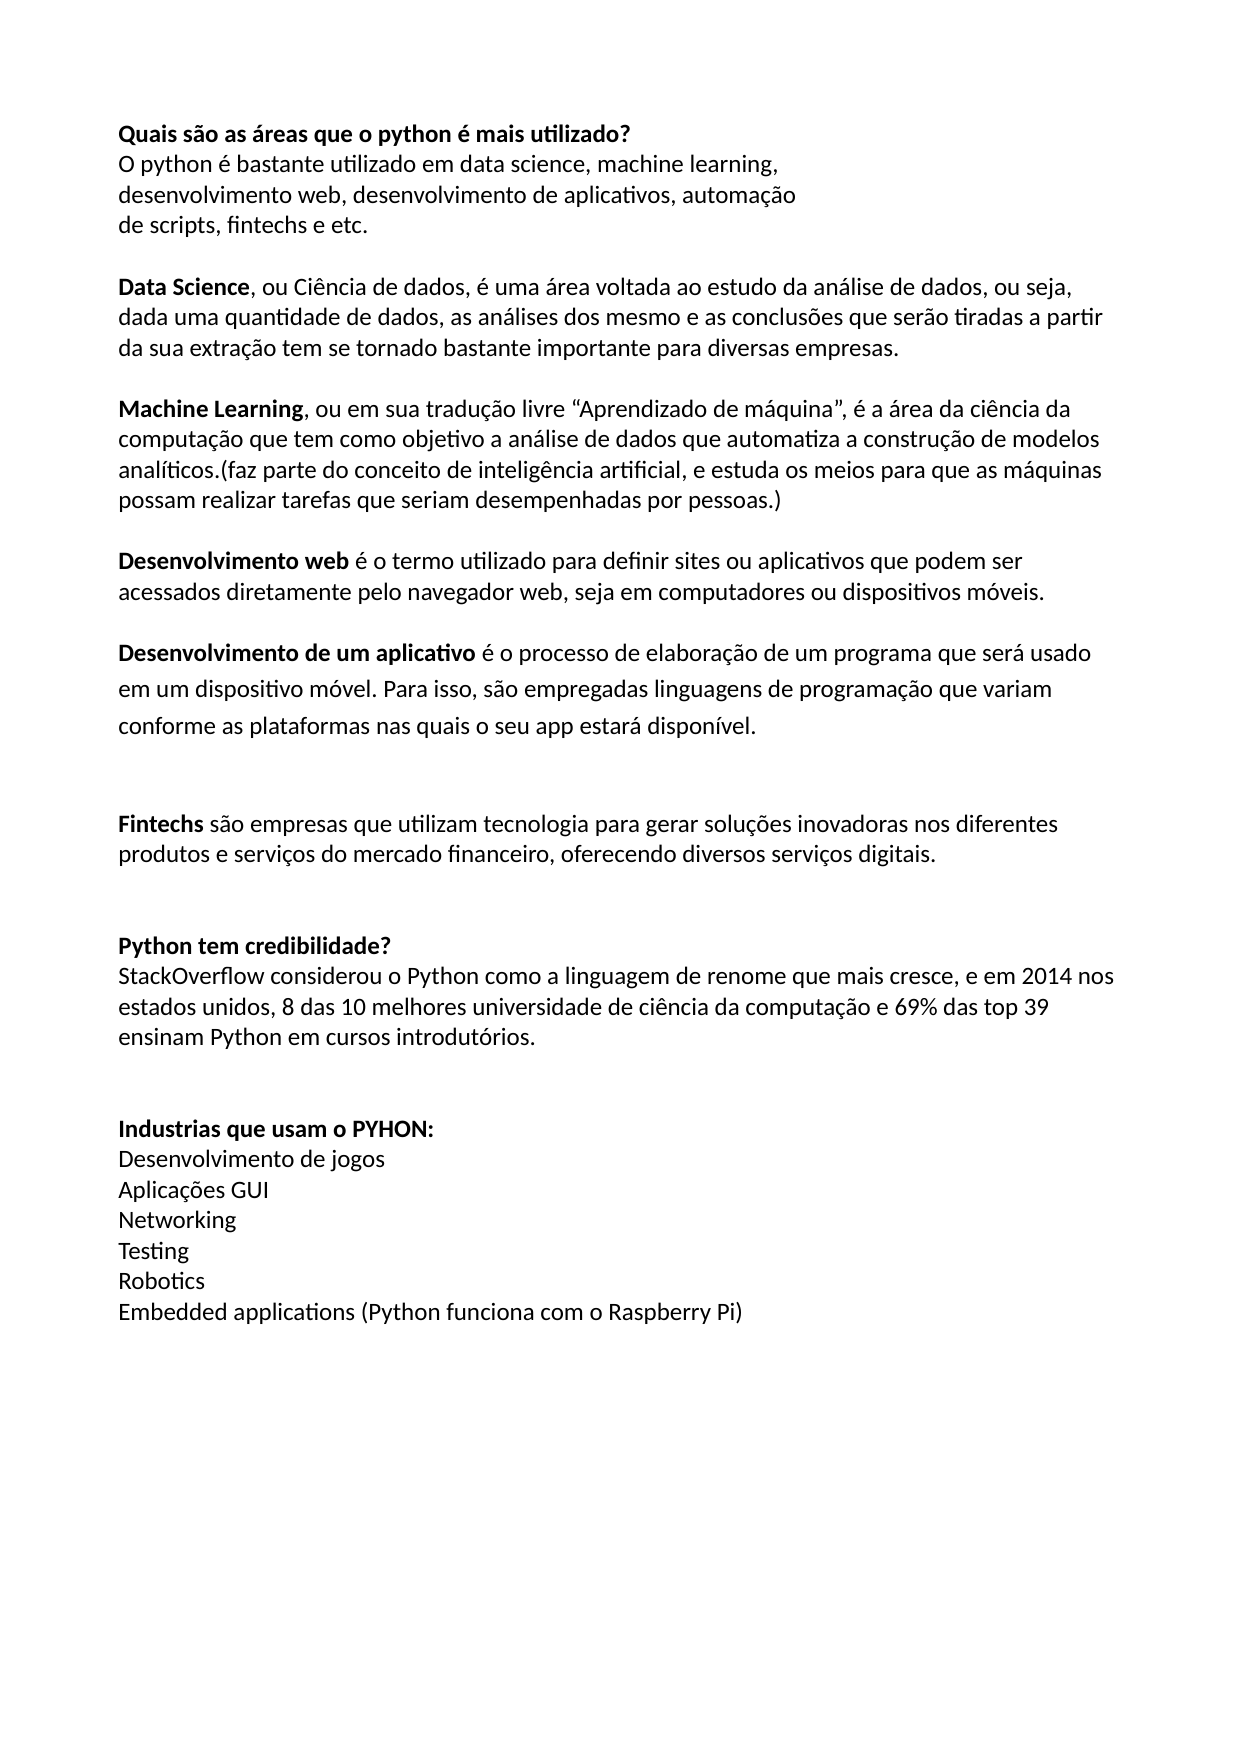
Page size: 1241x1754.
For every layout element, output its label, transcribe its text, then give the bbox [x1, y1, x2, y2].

text Quais são as áreas que o python é mais utilizado? [118, 118, 1122, 149]
text Desenvolvimento de um aplicativo é o processo de elaboração de um programa que será usado em um dispositivo móvel. Para isso, são empregadas linguagens de programação que variam conforme as plataformas nas quais o seu app estará disponível. [118, 637, 1122, 741]
text Industrias que usam o PYHON: [118, 1113, 1122, 1143]
text Data Science, ou Ciência de dados, é uma área voltada ao estudo da análise de dados, ou seja, dada uma quantidade de dados, as análises dos mesmo e as conclusões que serão tiradas a partir da sua extração tem se tornado bastante importante para diversas empresas. [118, 271, 1122, 362]
text Fintechs são empresas que utilizam tecnologia para gerar soluções inovadoras nos diferentes produtos e serviços do mercado financeiro, oferecendo diversos serviços digitais. [118, 808, 1122, 869]
text StackOverflow considerou o Python como a linguagem de renome que mais cresce, e em 2014 nos estados unidos, 8 das 10 melhores universidade de ciência da computação e 69% das top 39 ensinam Python em cursos introdutórios. [118, 960, 1122, 1052]
text desenvolvimento web, desenvolvimento de aplicativos, automação [118, 179, 1122, 210]
text Python tem credibilidade? [118, 930, 1122, 960]
text Desenvolvimento de jogos [118, 1143, 1122, 1174]
text de scripts, fintechs e etc. [118, 210, 1122, 240]
text Robotics [118, 1266, 1122, 1296]
text Desenvolvimento web é o termo utilizado para definir sites ou aplicativos que podem ser acessados diretamente pelo navegador web, seja em computadores ou dispositivos móveis. [118, 545, 1122, 606]
text Networking [118, 1204, 1122, 1235]
text Testing [118, 1235, 1122, 1266]
text Aplicações GUI [118, 1174, 1122, 1204]
text O python é bastante utilizado em data science, machine learning, [118, 149, 1122, 179]
text Machine Learning, ou em sua tradução livre “Aprendizado de máquina”, é a área da ciência da computação que tem como objetivo a análise de dados que automatiza a construção de modelos analíticos.(faz parte do conceito de inteligência artificial, e estuda os meios para que as máquinas possam realizar tarefas que seriam desempenhadas por pessoas.) [118, 393, 1122, 515]
text Embedded applications (Python funciona com o Raspberry Pi) [118, 1296, 1122, 1327]
